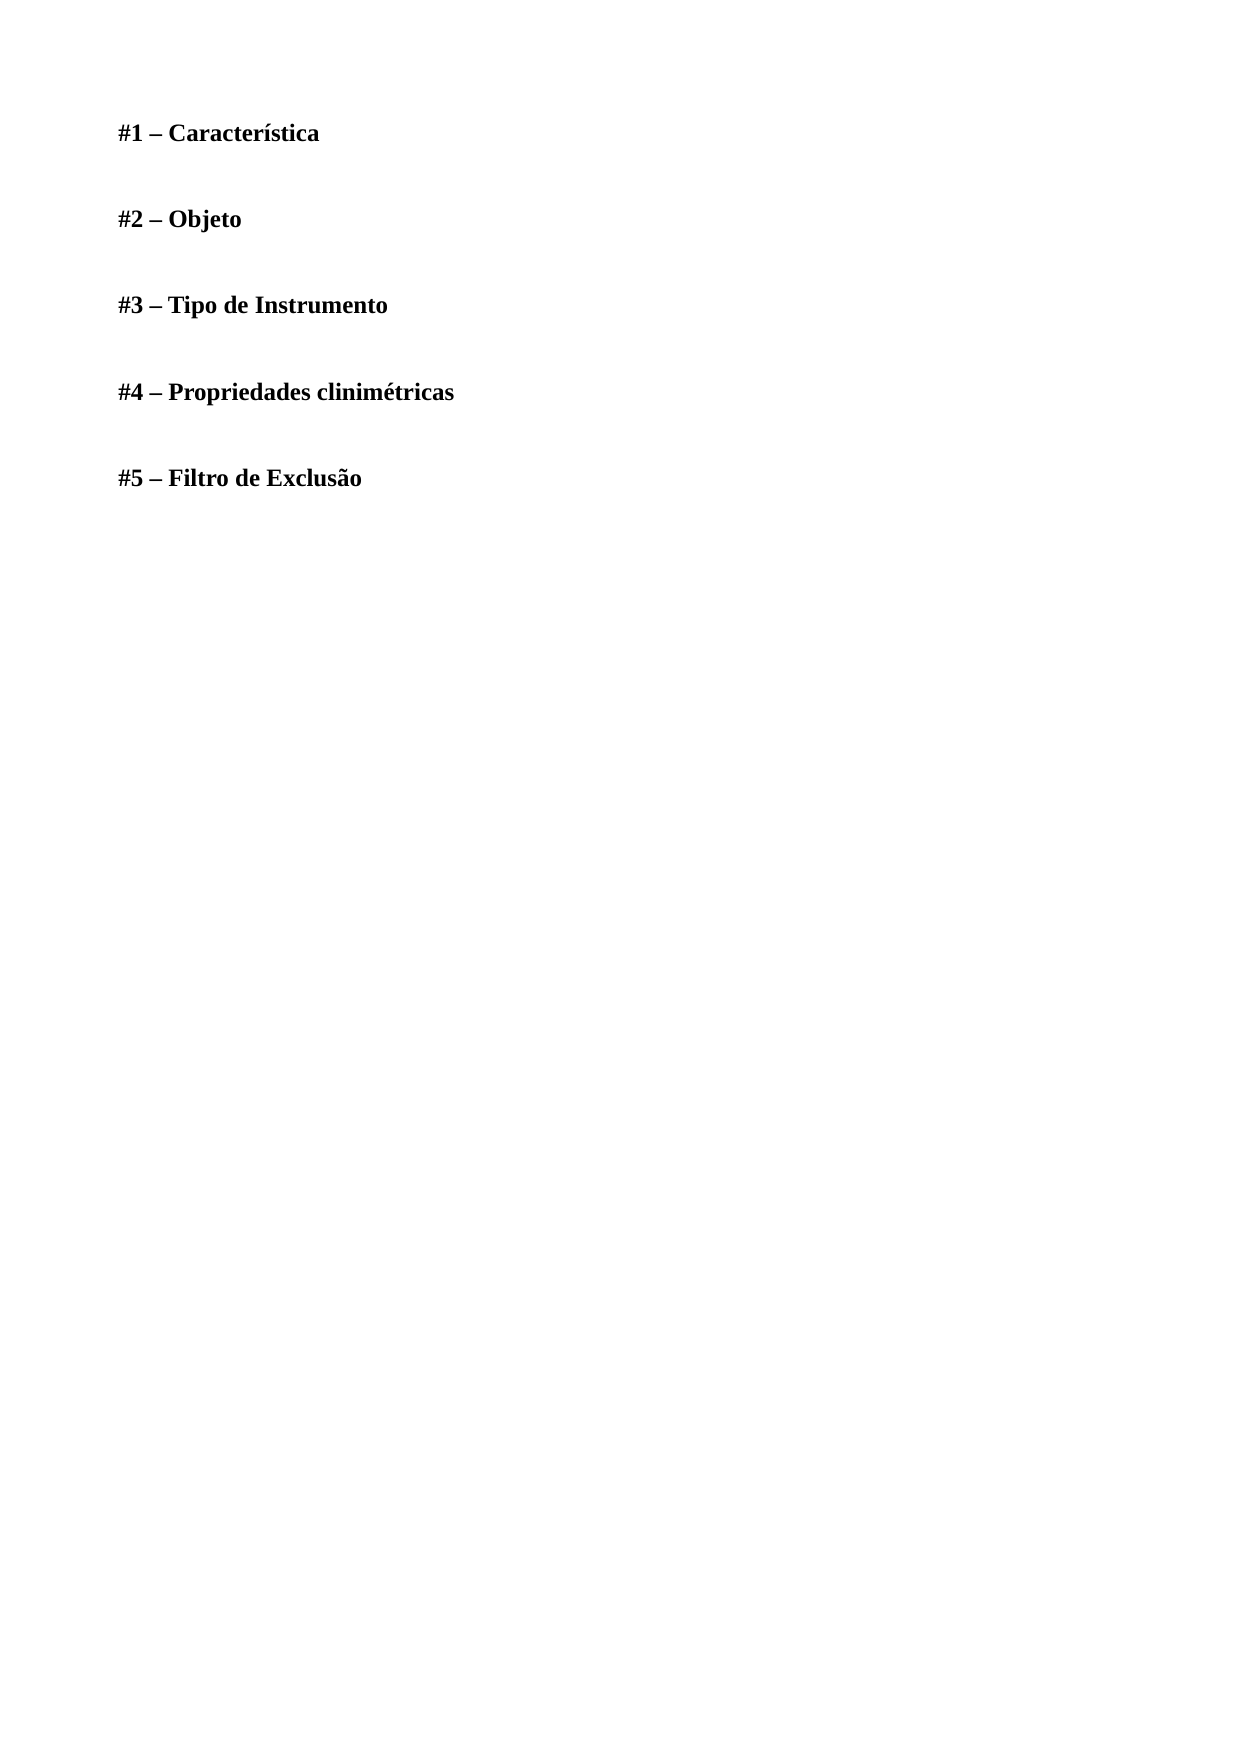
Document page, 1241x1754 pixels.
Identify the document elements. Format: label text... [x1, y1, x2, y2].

text #2 – Objeto [118, 204, 1122, 233]
text #5 – Filtro de Exclusão [118, 463, 1122, 492]
text #1 – Característica [118, 118, 1122, 147]
text #3 – Tipo de Instrumento [118, 291, 1122, 319]
text #4 – Propriedades clinimétricas [118, 377, 1122, 406]
